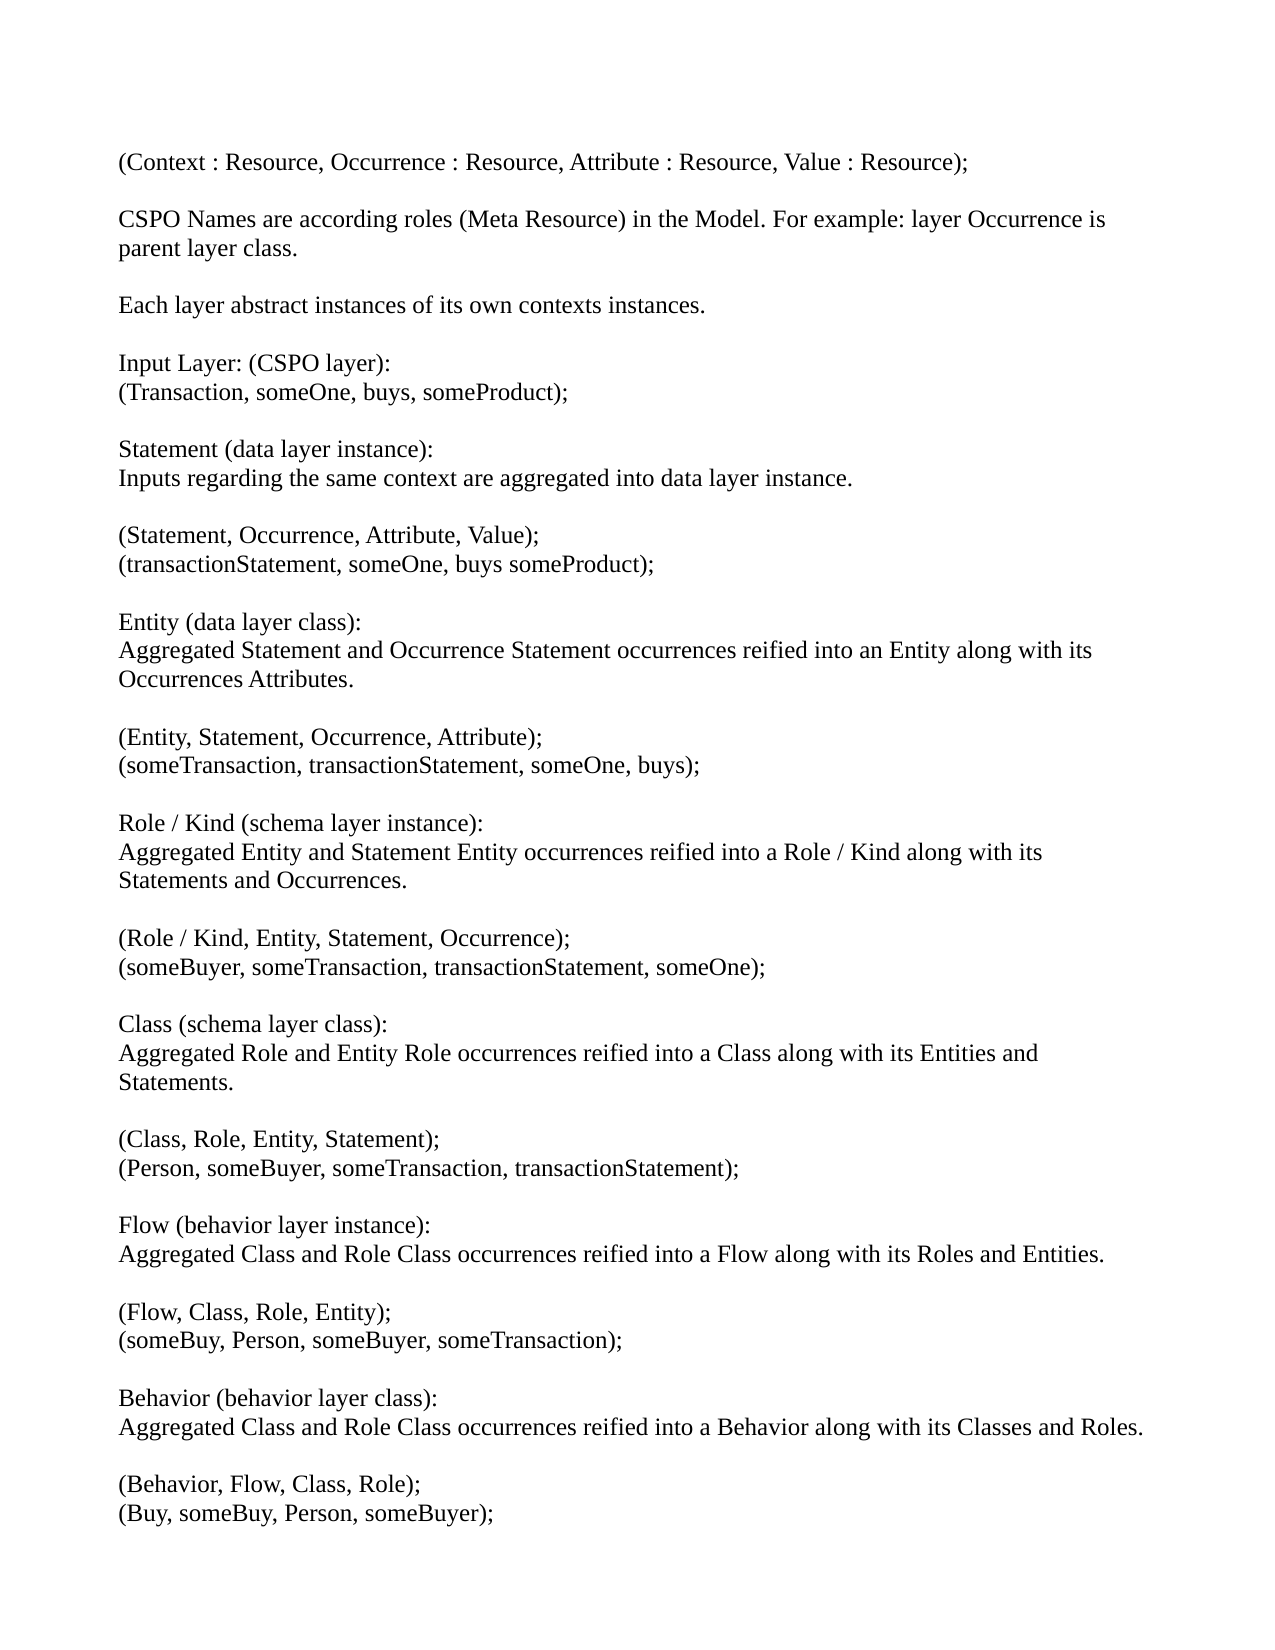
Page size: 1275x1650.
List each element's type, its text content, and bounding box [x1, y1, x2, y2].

text Aggregated Class and Role Class occurrences reified into a Behavior along with its Classes and Roles. [118, 1412, 1157, 1441]
text Aggregated Entity and Statement Entity occurrences reified into a Role / Kind along with its Statements and Occurrences. [118, 837, 1157, 894]
text (Entity, Statement, Occurrence, Attribute); [118, 693, 1157, 751]
text CSPO Names are according roles (Meta Resource) in the Model. For example: layer Occurrence is parent layer class. Each layer abstract instances of its own contexts instances. [118, 204, 1157, 348]
text (Context : Resource, Occurrence : Resource, Attribute : Resource, Value : Resource); [118, 118, 1157, 176]
text Aggregated Statement and Occurrence Statement occurrences reified into an Entity along with its Occurrences Attributes. [118, 636, 1157, 693]
text (Behavior, Flow, Class, Role); (Buy, someBuy, Person, someBuyer); [118, 1441, 1157, 1527]
text Statement (data layer instance): [118, 406, 1157, 463]
text Entity (data layer class): [118, 578, 1157, 636]
text (Statement, Occurrence, Attribute, Value); (transactionStatement, someOne, buys someProduct); [118, 492, 1157, 578]
text Inputs regarding the same context are aggregated into data layer instance. [118, 463, 1157, 492]
text Input Layer: (CSPO layer): [118, 348, 1157, 377]
text (Transaction, someOne, buys, someProduct); [118, 377, 1157, 406]
text (Role / Kind, Entity, Statement, Occurrence); (someBuyer, someTransaction, transactionStatement, someOne); Class (schema layer class): [118, 894, 1157, 1038]
text (someTransaction, transactionStatement, someOne, buys); [118, 751, 1157, 779]
text Aggregated Class and Role Class occurrences reified into a Flow along with its Roles and Entities. [118, 1239, 1157, 1268]
text Role / Kind (schema layer instance): [118, 808, 1157, 837]
text (Flow, Class, Role, Entity); (someBuy, Person, someBuyer, someTransaction); Behavior (behavior layer class): [118, 1268, 1157, 1412]
text Aggregated Role and Entity Role occurrences reified into a Class along with its Entities and Statements. [118, 1038, 1157, 1096]
text (Class, Role, Entity, Statement); (Person, someBuyer, someTransaction, transactionStatement); Flow (behavior layer instance): [118, 1096, 1157, 1239]
